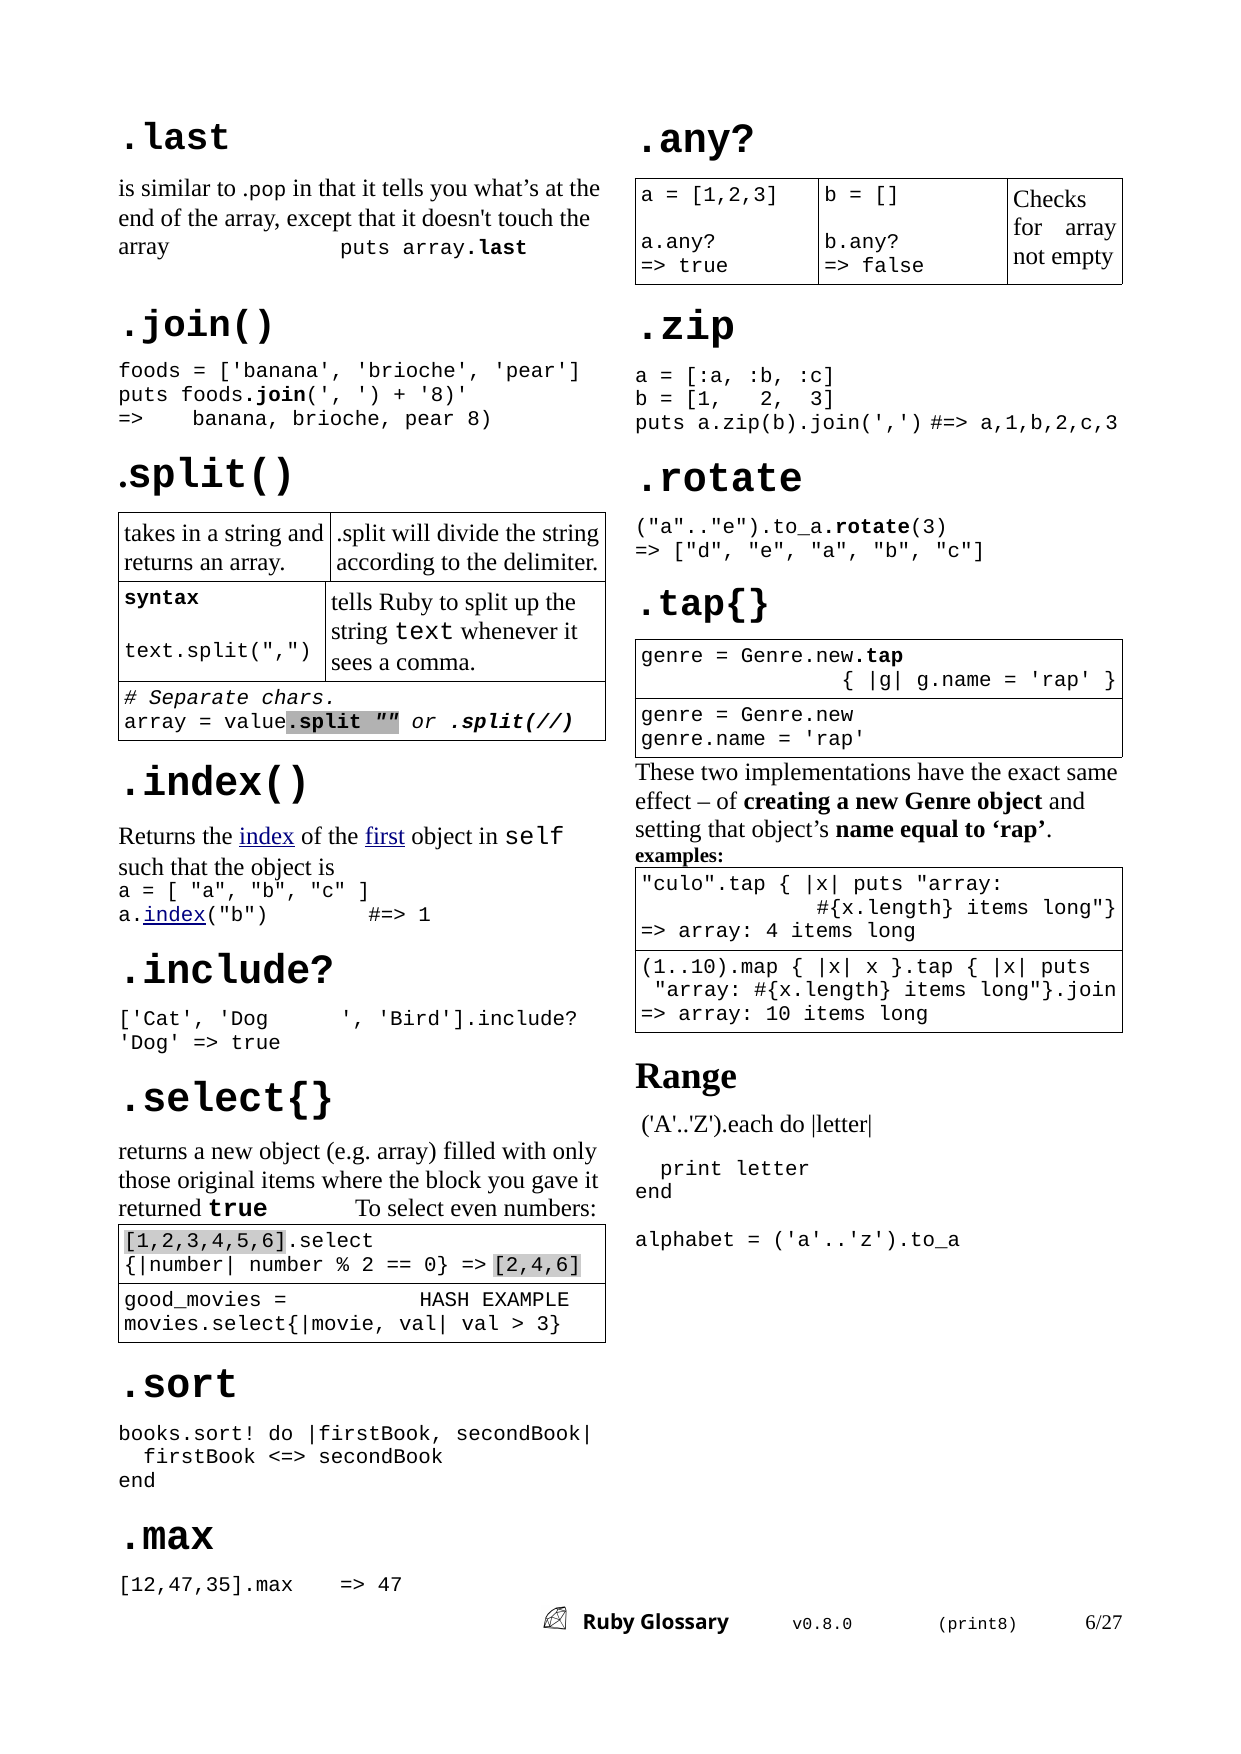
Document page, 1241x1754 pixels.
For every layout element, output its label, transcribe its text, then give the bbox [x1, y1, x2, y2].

subtitle .select{} [118, 1076, 605, 1123]
subtitle .last [118, 118, 605, 161]
text end [635, 1182, 1122, 1205]
text ['Cat', 'Dog ', 'Bird'].include? 'Dog' => true [118, 1008, 605, 1056]
text a.index("b") #=> 1 [118, 904, 605, 928]
table_header .split will divide the string according to the delimiter. [331, 513, 605, 581]
text firstBook <=> secondBook [118, 1446, 605, 1470]
text foods = ['banana', 'brioche', 'pear'] [118, 361, 605, 384]
subtitle .any? [635, 118, 1122, 165]
subtitle .zip [635, 305, 1122, 352]
subtitle .join() [118, 306, 605, 348]
table_header a = [1,2,3] a.any? => true [636, 179, 818, 284]
subtitle Range [635, 1053, 1122, 1096]
table_header "culo".tap { |x| puts "array: #{x.length} items long"} => array: 4 items long [636, 868, 1122, 950]
subtitle .max [118, 1514, 605, 1562]
text examples: [635, 843, 1122, 867]
text b = [1, 2, 3] [635, 388, 1122, 412]
subtitle .split() [118, 452, 605, 500]
text end [118, 1470, 605, 1494]
table_header takes in a string and returns an array. [119, 513, 330, 581]
table_header tells Ruby to split up the string text whenever it sees a comma. [326, 582, 605, 681]
text ("a".."e").to_a.rotate(3) [635, 516, 1122, 540]
text is similar to .pop in that it tells you what’s at the [118, 173, 605, 203]
text puts foods.join(', ') + '8)' [118, 384, 605, 408]
table_header [1,2,3,4,5,6].select {|number| number % 2 == 0} => [2,4,6] [119, 1225, 605, 1283]
text These two implementations have the exact same effect – of creating a new Genre object and setting that object’s name equal to ‘rap’. [635, 758, 1122, 843]
subtitle .sort [118, 1363, 605, 1410]
text returns a new object (e.g. array) filled with only those original items where the block you gave it returned true To select even numbers: [118, 1136, 605, 1224]
text books.sort! do |firstBook, secondBook| [118, 1423, 605, 1446]
table_header syntax text.split(",") [119, 582, 325, 681]
text puts a.zip(b).join(',') #=> a,1,b,2,c,3 [635, 412, 1122, 436]
picture [541, 1605, 567, 1630]
table_cell (1..10).map { |x| x }.tap { |x| puts "array: #{x.length} items long"}.join => array: 10 items long [636, 951, 1122, 1032]
text ('A'..'Z').each do |letter| [635, 1109, 1122, 1138]
table_cell genre = Genre.new genre.name = 'rap' [636, 699, 1122, 757]
table_cell good_movies = HASH EXAMPLE movies.select{|movie, val| val > 3} [119, 1284, 605, 1342]
subtitle .tap{} [635, 584, 1122, 627]
text alphabet = ('a'..'z').to_a [635, 1229, 1122, 1252]
text print letter [635, 1158, 1122, 1182]
subtitle .include? [118, 948, 605, 996]
text end of the array, except that it doesn't touch the array puts array.last [118, 203, 605, 261]
subtitle .rotate [635, 456, 1122, 503]
text Returns the index of the first object in self such that the object is [118, 821, 605, 880]
table_header b = [] b.any? => false [819, 179, 1007, 284]
text a = [ "a", "b", "c" ] [118, 880, 605, 904]
text => banana, brioche, pear 8) [118, 408, 605, 431]
text => ["d", "e", "a", "b", "c"] [635, 540, 1122, 563]
text a = [:a, :b, :c] [635, 364, 1122, 388]
table_cell # Separate chars. array = value.split "" or .split(//) [119, 682, 605, 740]
subtitle .index() [118, 761, 605, 808]
text [12,47,35].max => 47 [118, 1574, 605, 1598]
table_header genre = Genre.new.tap { |g| g.name = 'rap' } [636, 640, 1122, 698]
table_header Checks for array not empty [1008, 179, 1122, 284]
